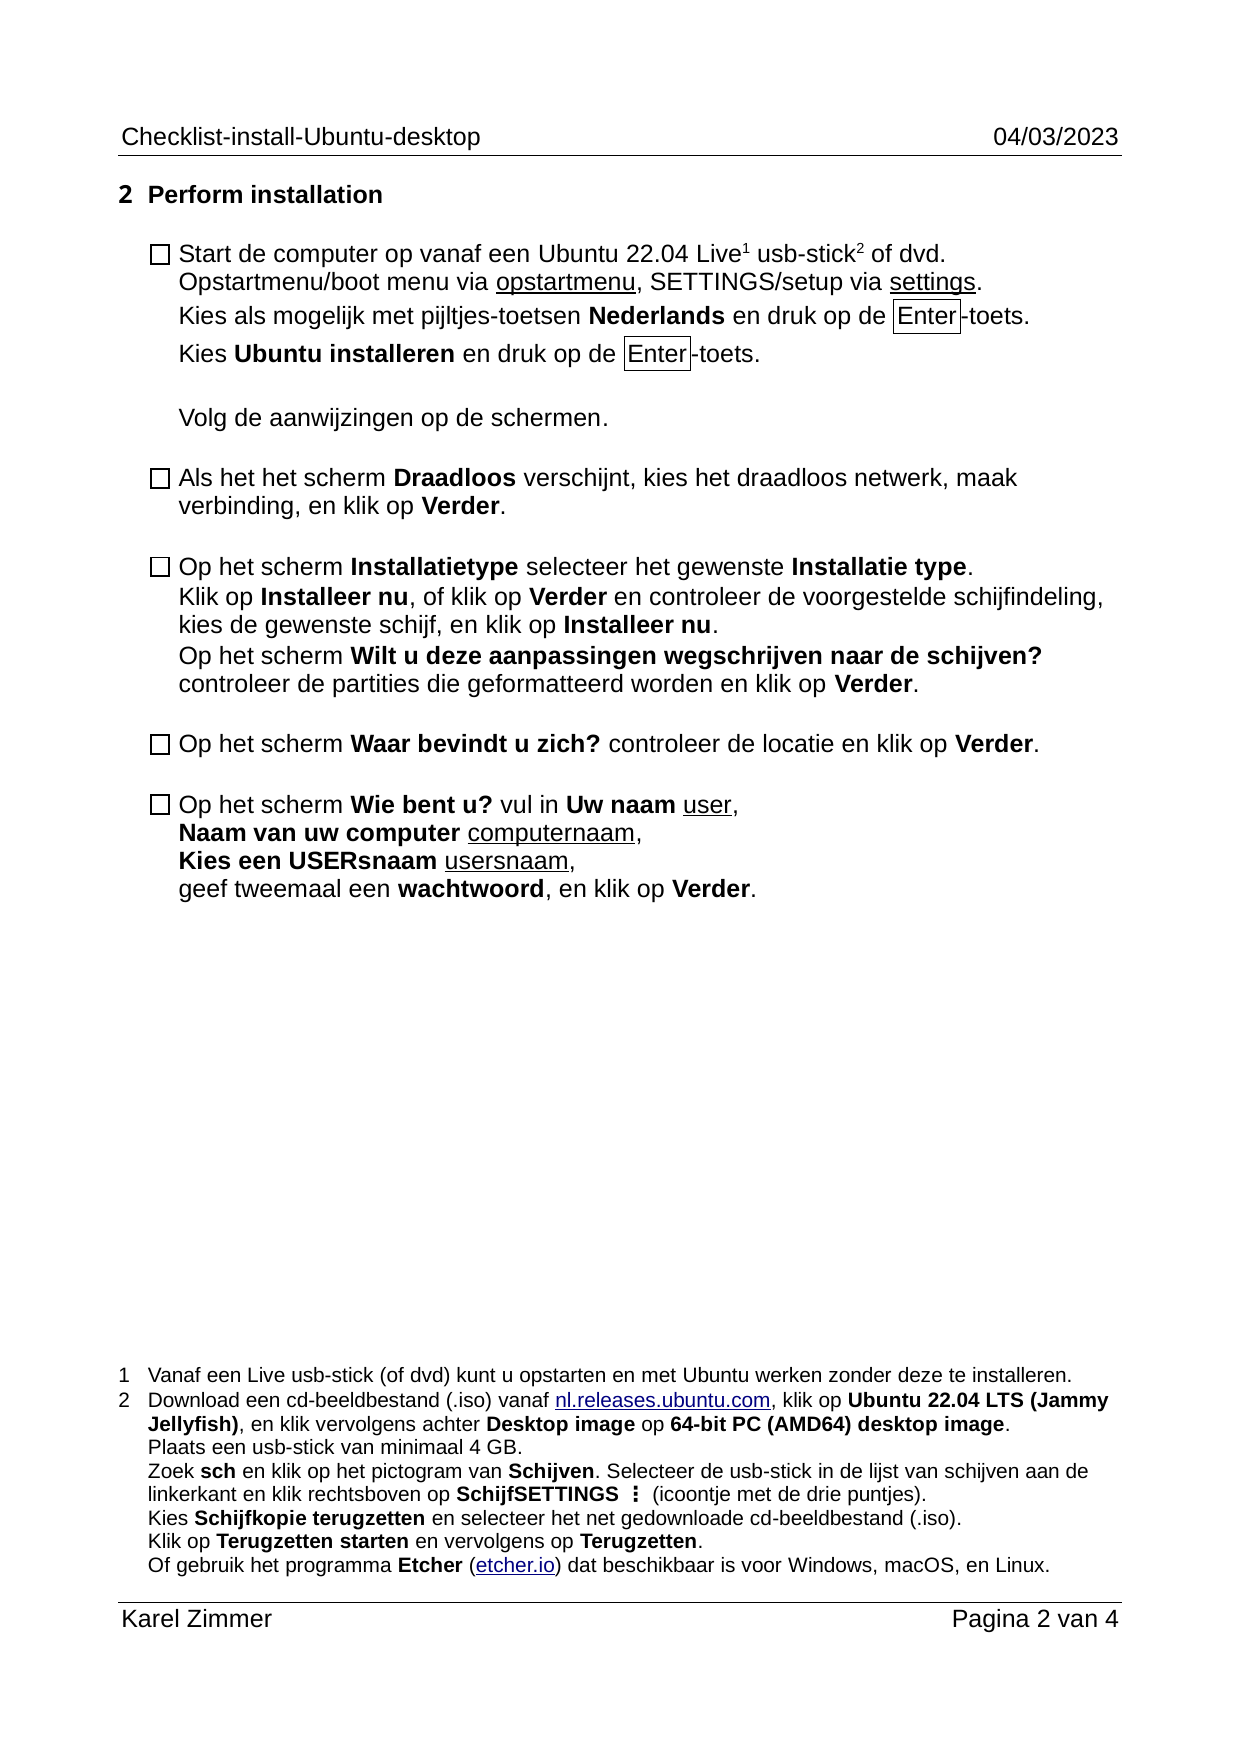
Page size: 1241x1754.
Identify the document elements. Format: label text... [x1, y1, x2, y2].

table_cell [141, 463, 177, 521]
table_cell [177, 699, 1121, 729]
table_cell [177, 433, 1121, 463]
table_cell Klik op Installeer nu, of klik op Verder en controleer de voorgestelde schijfindeling, kies de gewenste schijf, en klik op Installeer nu. [177, 582, 1121, 640]
table_cell [177, 372, 1121, 402]
table_cell Op het scherm Installatietype selecteer het gewenste Installatie type. [177, 552, 1121, 582]
table_cell [141, 335, 177, 372]
table_cell Kies Ubuntu installeren en druk op de Enter-toets. [177, 335, 1121, 372]
table_cell [141, 552, 177, 582]
table_cell [141, 433, 177, 463]
table_cell Op het scherm Wie bent u? vul in Uw naam USER, Naam van uw computer computernaam, Kies een USERsnaam USERsnaam, geef tweemaal een wachtwoord, en klik op Verder. [177, 790, 1121, 904]
table_cell [141, 699, 177, 729]
table_cell [141, 582, 177, 640]
table_cell Kies als mogelijk met pijltjes-toetsen Nederlands en druk op de Enter-toets. [177, 298, 1121, 335]
table_cell [141, 790, 177, 904]
table_cell Op het scherm Waar bevindt u zich? controleer de locatie en klik op Verder. [177, 729, 1121, 759]
table_cell [141, 759, 177, 790]
table_header [141, 239, 177, 297]
table_header Start de computer op vanaf een Ubuntu 22.04 Live usb-stick of dvd. Opstartmenu/boot menu via opstartmenu, SETTINGS/setup via SETTINGS. [177, 239, 1121, 297]
table_cell [141, 298, 177, 335]
table_cell Volg de aanwijzingen op de schermen. [177, 403, 1121, 433]
table_cell [141, 729, 177, 759]
table_cell [141, 640, 177, 699]
table_cell [141, 521, 177, 552]
table_cell [177, 521, 1121, 552]
table_cell [177, 759, 1121, 790]
list Perform installation [118, 177, 1122, 211]
table_cell [141, 403, 177, 433]
table_cell Op het scherm Wilt u deze aanpassingen wegschrijven naar de schijven? controleer de partities die geformatteerd worden en klik op Verder. [177, 640, 1121, 699]
table_cell [141, 372, 177, 402]
table_cell Als het het scherm Draadloos verschijnt, kies het draadloos netwerk, maak verbinding, en klik op Verder. [177, 463, 1121, 521]
